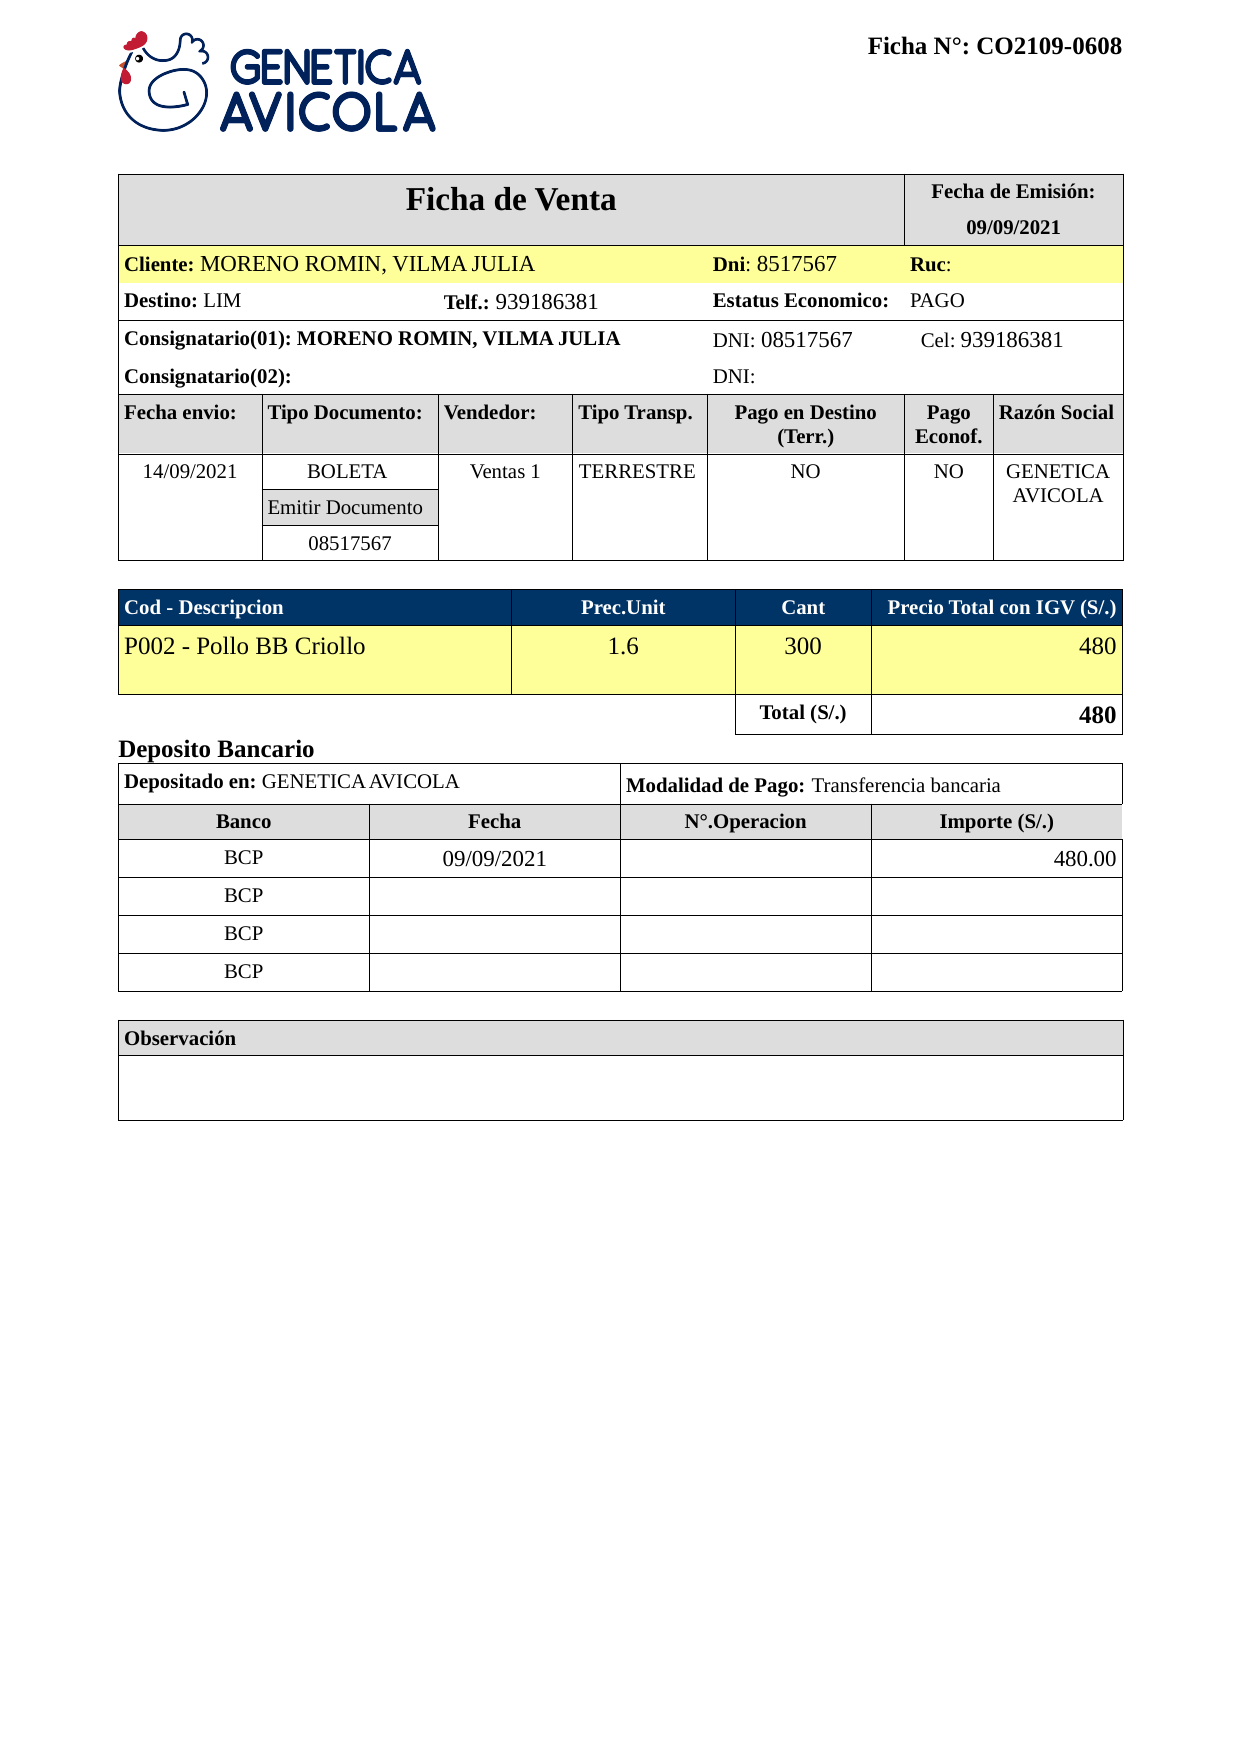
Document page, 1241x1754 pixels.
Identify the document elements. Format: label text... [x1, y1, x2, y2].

table_cell Cel: 939186381 [915, 321, 1123, 358]
text Deposito Bancario [118, 734, 1122, 763]
table_cell BOLETA [263, 455, 438, 489]
table_cell Fecha [370, 805, 620, 839]
table_cell [118, 695, 511, 734]
table_cell 09/09/2021 [370, 840, 620, 877]
table_cell Total (S/.) [736, 695, 871, 734]
table_cell N°.Operacion [621, 805, 871, 839]
table_cell Ruc: [904, 246, 1123, 283]
picture [118, 31, 436, 132]
table_cell [621, 878, 871, 915]
table_cell Pago Econof. [905, 395, 993, 453]
table_cell [872, 878, 1122, 915]
table_cell PAGO [904, 283, 1123, 320]
table_cell Banco [119, 805, 369, 839]
table_cell Cliente: MORENO ROMIN, VILMA JULIA [119, 246, 707, 283]
table_cell DNI: [707, 358, 1123, 394]
table_cell Telf.: 939186381 [438, 283, 707, 320]
table_cell 480 [872, 695, 1122, 734]
table_header Precio Total con IGV (S/.) [872, 590, 1122, 625]
table_cell [511, 695, 735, 734]
table_cell Estatus Economico: [707, 283, 904, 320]
table_header Modalidad de Pago: Transferencia bancaria [621, 764, 1122, 803]
table_cell BCP [119, 878, 369, 915]
table_cell 09/09/2021 [905, 209, 1123, 245]
table_cell [370, 878, 620, 915]
table_cell BCP [119, 954, 369, 991]
table_cell Fecha envio: [119, 395, 262, 453]
table_header Observación [119, 1021, 1123, 1055]
table_cell 1.6 [512, 626, 735, 694]
table_cell TERRESTRE [573, 455, 707, 560]
table_cell [370, 916, 620, 953]
table_cell Consignatario(01): MORENO ROMIN, VILMA JULIA [119, 321, 707, 358]
table_cell 08517567 [263, 526, 438, 560]
table_cell P002 - Pollo BB Criollo [119, 626, 511, 694]
table_header Cod - Descripcion [119, 590, 511, 625]
table_cell 300 [736, 626, 871, 694]
table_cell [872, 954, 1122, 991]
table_cell [621, 916, 871, 953]
table_cell 480 [872, 626, 1122, 694]
table_cell [872, 916, 1122, 953]
table_cell Pago en Destino (Terr.) [708, 395, 904, 453]
table_cell Importe (S/.) [872, 805, 1122, 839]
table_cell DNI: 08517567 [707, 321, 915, 358]
table_cell BCP [119, 840, 369, 877]
table_cell GENETICA AVICOLA [994, 455, 1123, 560]
table_cell [119, 1056, 1123, 1119]
table_cell Destino: LIM [119, 283, 438, 320]
table_cell Razón Social [994, 395, 1123, 453]
table_header Prec.Unit [512, 590, 735, 625]
table_header Fecha de Emisión: [905, 175, 1123, 209]
table_cell [621, 840, 871, 877]
table_header Cant [736, 590, 871, 625]
table_header Depositado en: GENETICA AVICOLA [119, 764, 620, 803]
table_cell [370, 954, 620, 991]
table_cell Dni: 8517567 [707, 246, 904, 283]
table_header Ficha de Venta [119, 175, 904, 245]
table_cell NO [905, 455, 993, 560]
table_cell Emitir Documento [263, 490, 438, 525]
table_cell Tipo Transp. [573, 395, 707, 453]
table_cell 480.00 [872, 840, 1122, 877]
table_cell Consignatario(02): [119, 358, 707, 394]
table_cell NO [708, 455, 904, 560]
table_cell Ventas 1 [439, 455, 572, 560]
table_cell Vendedor: [439, 395, 572, 453]
table_cell 14/09/2021 [119, 455, 262, 560]
table_cell BCP [119, 916, 369, 953]
table_cell Tipo Documento: [263, 395, 438, 453]
table_cell [621, 954, 871, 991]
